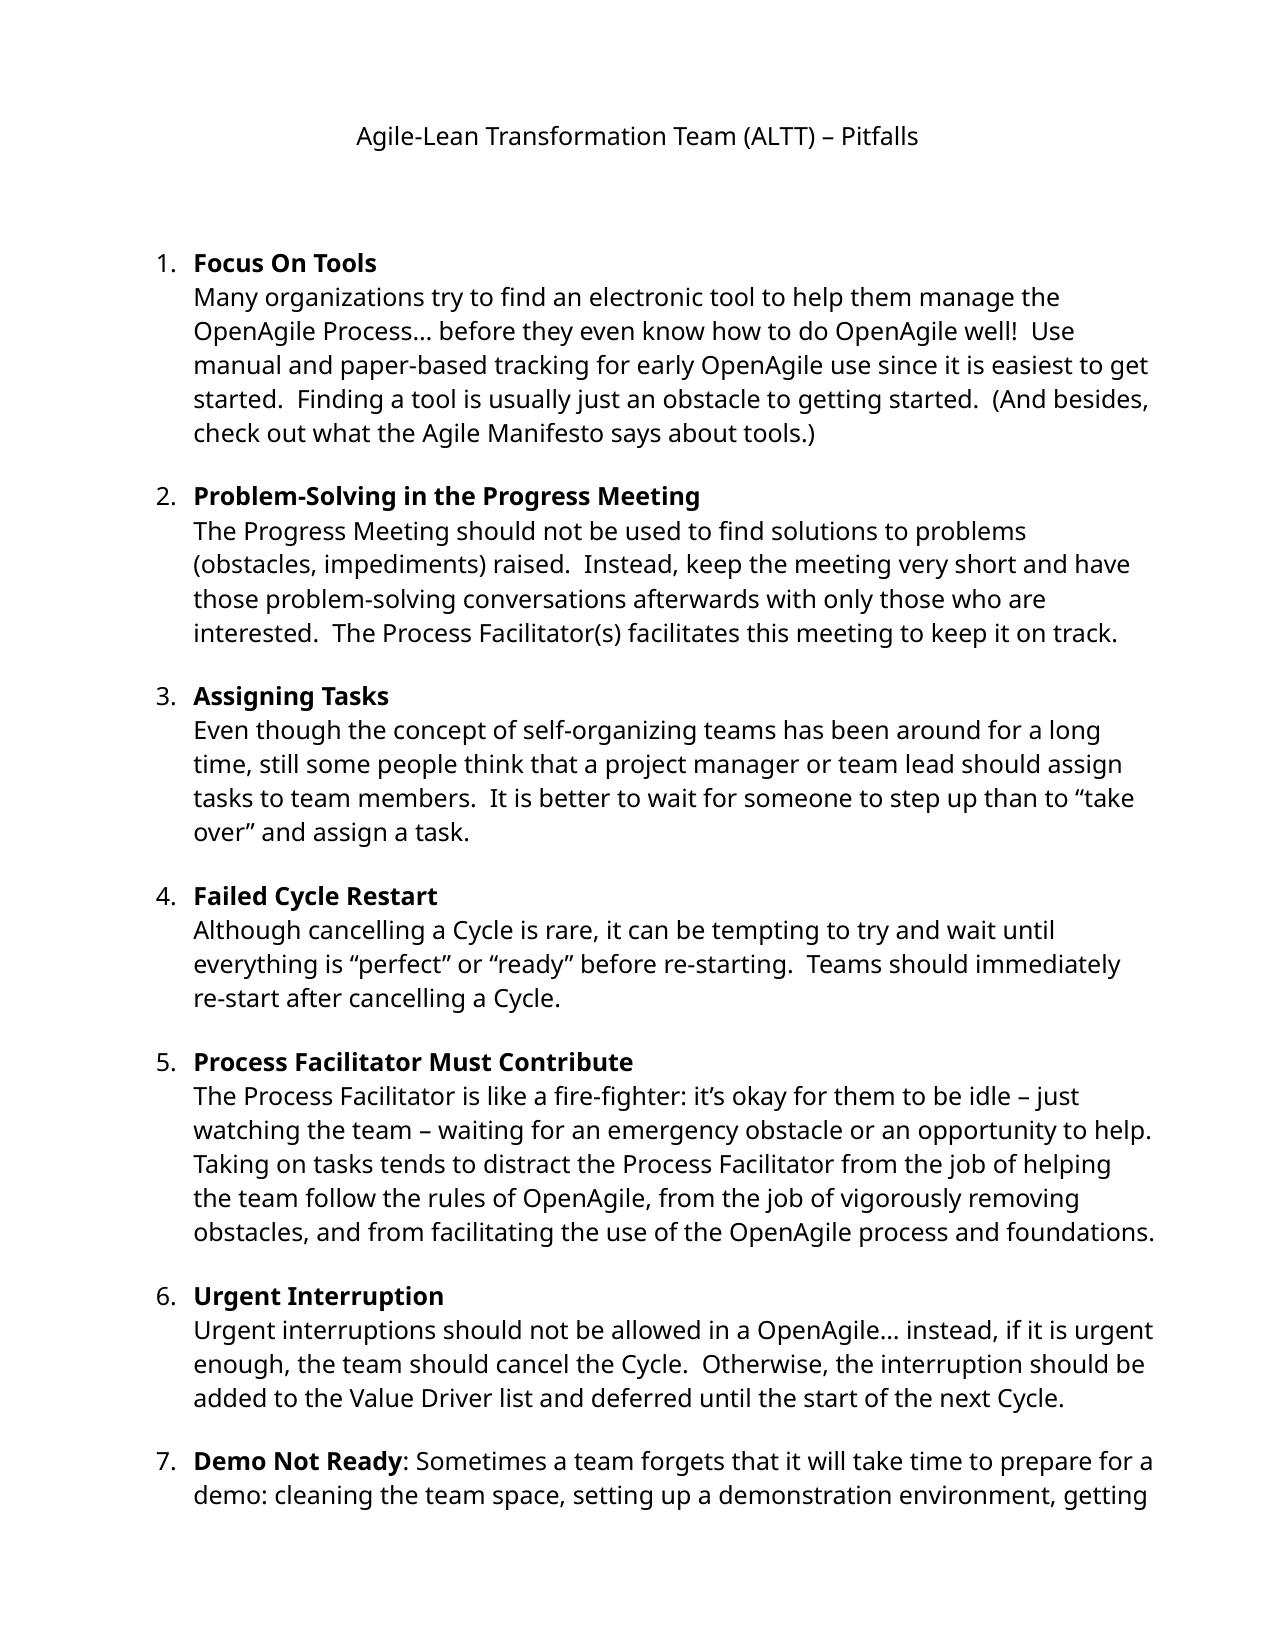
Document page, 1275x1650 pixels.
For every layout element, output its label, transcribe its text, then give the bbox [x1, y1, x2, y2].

list Focus On Tools Many organizations try to find an electronic tool to help them manage the OpenAgile Process… before they even know how to do OpenAgile well! Use manual and paper-based tracking for early OpenAgile use since it is easiest to get started. Finding a tool is usually just an obstacle to getting started. (And besides, check out what the Agile Manifesto says about tools.) [156, 245, 1157, 449]
list Assigning Tasks Even though the concept of self-organizing teams has been around for a long time, still some people think that a project manager or team lead should assign tasks to team members. It is better to wait for someone to step up than to “take over” and assign a task. [156, 679, 1157, 849]
list Urgent Interruption Urgent interruptions should not be allowed in a OpenAgile… instead, if it is urgent enough, the team should cancel the Cycle. Otherwise, the interruption should be added to the Value Driver list and deferred until the start of the next Cycle. [156, 1278, 1157, 1414]
list Problem-Solving in the Progress Meeting The Progress Meeting should not be used to find solutions to problems (obstacles, impediments) raised. Instead, keep the meeting very short and have those problem-solving conversations afterwards with only those who are interested. The Process Facilitator(s) facilitates this meeting to keep it on track. [156, 479, 1157, 649]
list Process Facilitator Must Contribute The Process Facilitator is like a fire-fighter: it’s okay for them to be idle – just watching the team – waiting for an emergency obstacle or an opportunity to help. Taking on tasks tends to distract the Process Facilitator from the job of helping the team follow the rules of OpenAgile, from the job of vigorously removing obstacles, and from facilitating the use of the OpenAgile process and foundations. [156, 1044, 1157, 1249]
list Failed Cycle Restart Although cancelling a Cycle is rare, it can be tempting to try and wait until everything is “perfect” or “ready” before re-starting. Teams should immediately re-start after cancelling a Cycle. [156, 879, 1157, 1015]
text Agile-Lean Transformation Team (ALTT) – Pitfalls [118, 118, 1157, 152]
list Demo Not Ready: Sometimes a team forgets that it will take time to prepare for a demo: cleaning the team space, setting up a demonstration environment, getting [156, 1444, 1157, 1512]
